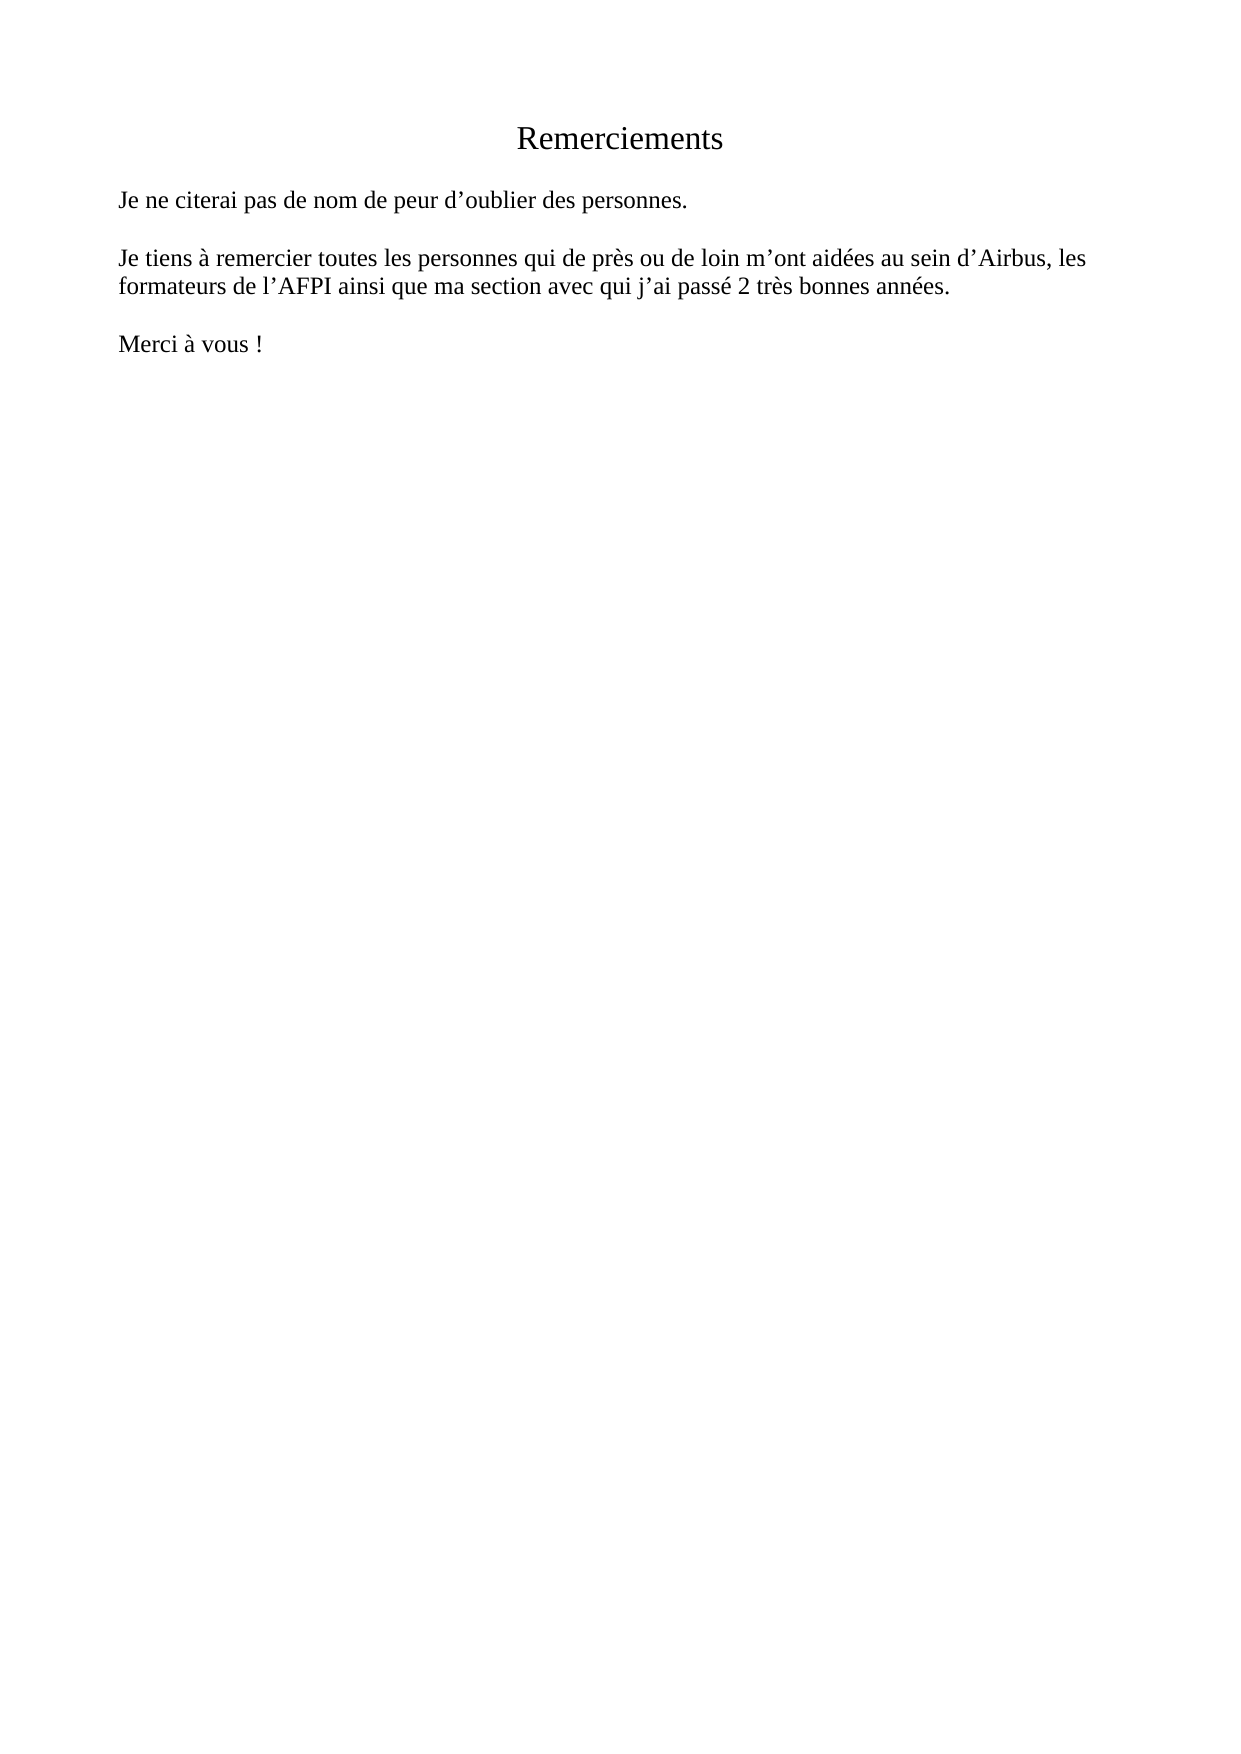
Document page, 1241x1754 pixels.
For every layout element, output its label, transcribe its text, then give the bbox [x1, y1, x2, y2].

text Je tiens à remercier toutes les personnes qui de près ou de loin m’ont aidées au sein d’Airbus, les formateurs de l’AFPI ainsi que ma section avec qui j’ai passé 2 très bonnes années. [118, 243, 1122, 300]
text Merci à vous ! [118, 329, 1122, 358]
text Remerciements [118, 118, 1122, 156]
text Je ne citerai pas de nom de peur d’oublier des personnes. [118, 185, 1122, 214]
